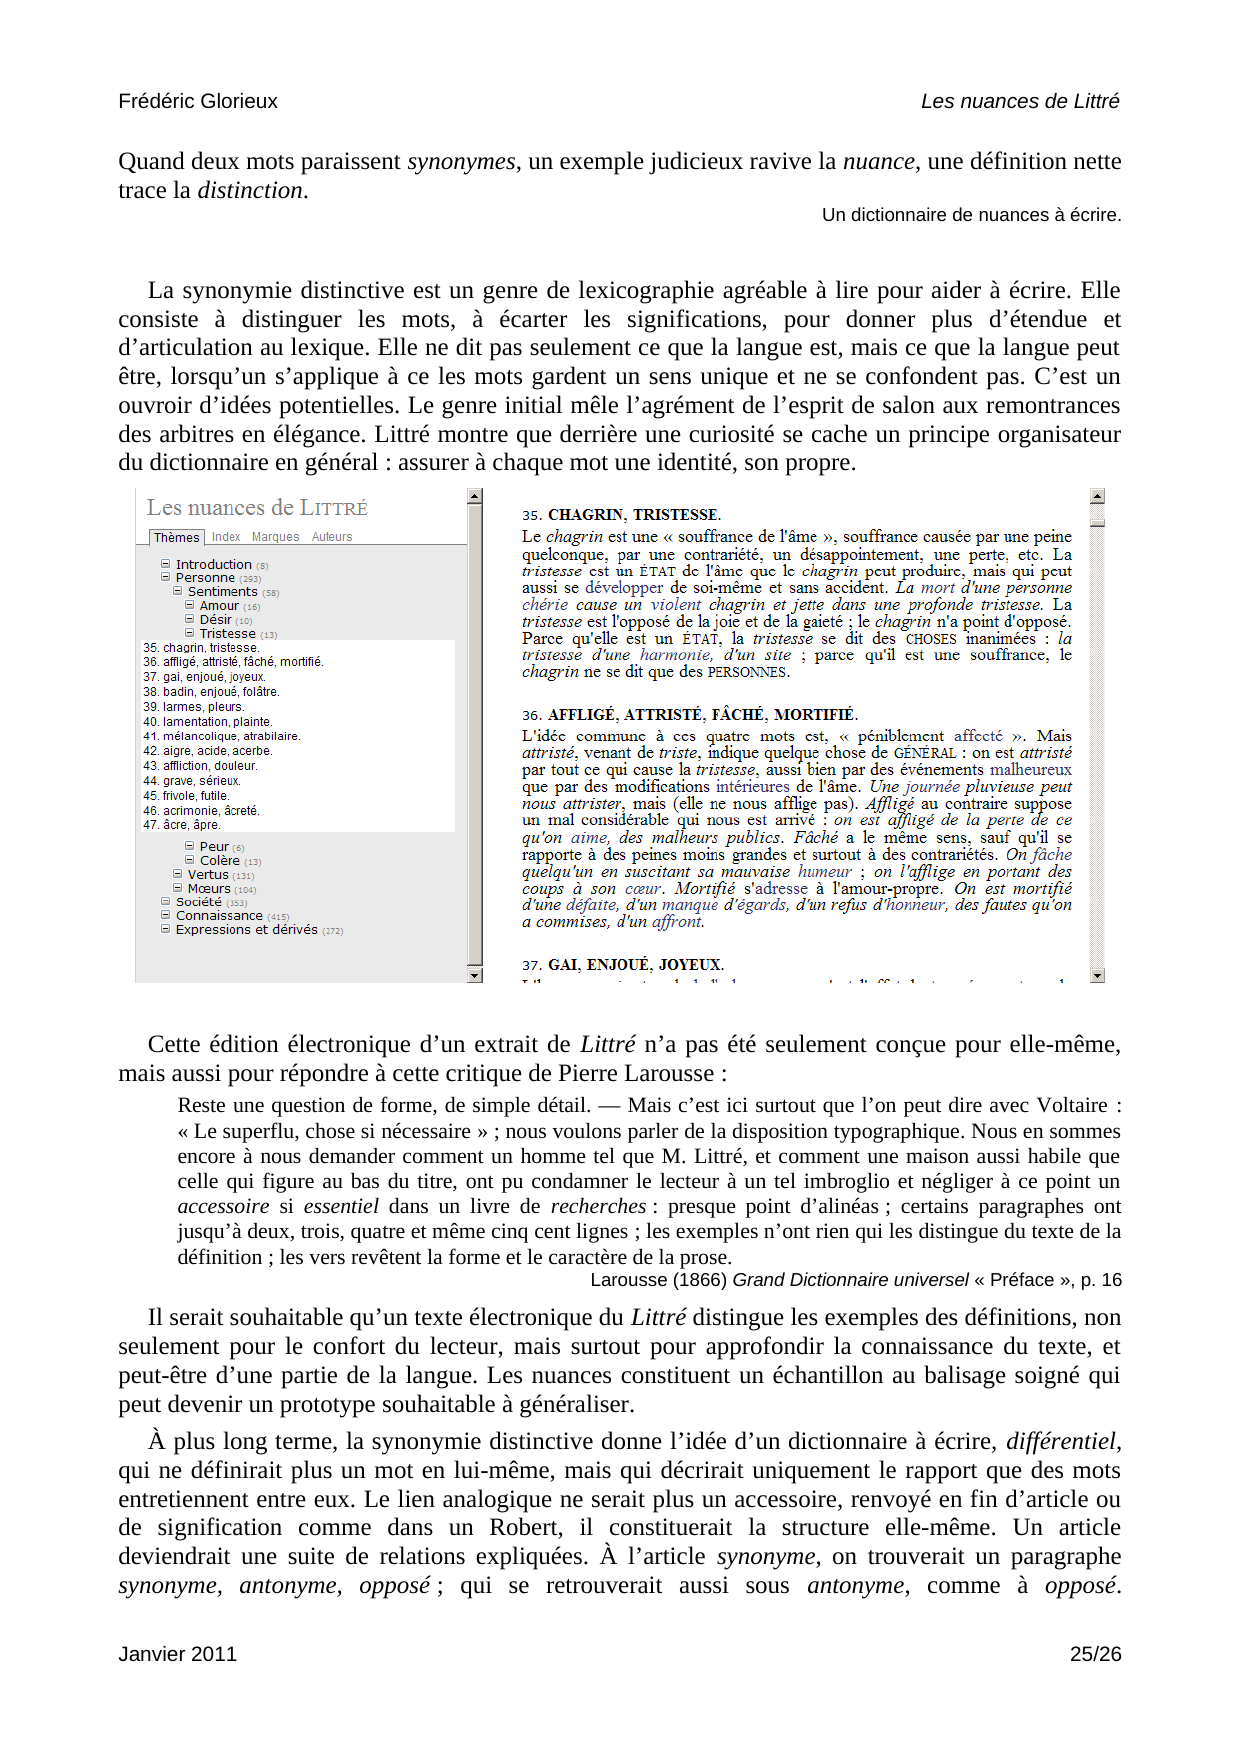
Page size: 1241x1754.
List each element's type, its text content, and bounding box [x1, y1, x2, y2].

text Cette édition électronique d’un extrait de Littré n’a pas été seulement conçue pour elle-même, mais aussi pour répondre à cette critique de Pierre Larousse : [118, 1029, 1122, 1087]
text Reste une question de forme, de simple détail. — Mais c’est ici surtout que l’on peut dire avec Voltaire : « Le superflu, chose si nécessaire » ; nous voulons parler de la disposition typographique. Nous en sommes encore à nous demander comment un homme tel que M. Littré, et comment une maison aussi habile que celle qui figure au bas du titre, ont pu condamner le lecteur à un tel imbroglio et négliger à ce point un accessoire si essentiel dans un livre de recherches : presque point d’alinéas ; certains paragraphes ont jusqu’à deux, trois, quatre et même cinq cent lignes ; les exemples n’ont rien qui les distingue du texte de la définition ; les vers revêtent la forme et le caractère de la prose. [177, 1092, 1122, 1269]
text Larousse (1866) Grand Dictionnaire universel « Préface », p. 16 [236, 1269, 1122, 1291]
text Quand deux mots paraissent synonymes, un exemple judicieux ravive la nuance, une définition nette trace la distinction. [118, 146, 1122, 204]
text À plus long terme, la synonymie distinctive donne l’idée d’un dictionnaire à écrire, différentiel, qui ne définirait plus un mot en lui-même, mais qui décrirait uniquement le rapport que des mots entretiennent entre eux. Le lien analogique ne serait plus un accessoire, renvoyé en fin d’article ou de signification comme dans un Robert, il constituerait la structure elle-même. Un article deviendrait une suite de relations expliquées. À l’article synonyme, on trouverait un paragraphe synonyme, antonyme, opposé ; qui se retrouverait aussi sous antonyme, comme à opposé. [118, 1426, 1122, 1599]
text Il serait souhaitable qu’un texte électronique du Littré distingue les exemples des définitions, non seulement pour le confort du lecteur, mais surtout pour approfondir la connaissance du texte, et peut-être d’une partie de la langue. Les nuances constituent un échantillon au balisage soigné qui peut devenir un prototype souhaitable à généraliser. [118, 1302, 1122, 1417]
picture [135, 488, 1105, 983]
text Un dictionnaire de nuances à écrire. [236, 204, 1122, 226]
text La synonymie distinctive est un genre de lexicographie agréable à lire pour aider à écrire. Elle consiste à distinguer les mots, à écarter les significations, pour donner plus d’étendue et d’articulation au lexique. Elle ne dit pas seulement ce que la langue est, mais ce que la langue peut être, lorsqu’un s’applique à ce les mots gardent un sens unique et ne se confondent pas. C’est un ouvroir d’idées potentielles. Le genre initial mêle l’agrément de l’esprit de salon aux remontrances des arbitres en élégance. Littré montre que derrière une curiosité se cache un principe organisateur du dictionnaire en général : assurer à chaque mot une identité, son propre. [118, 275, 1122, 476]
